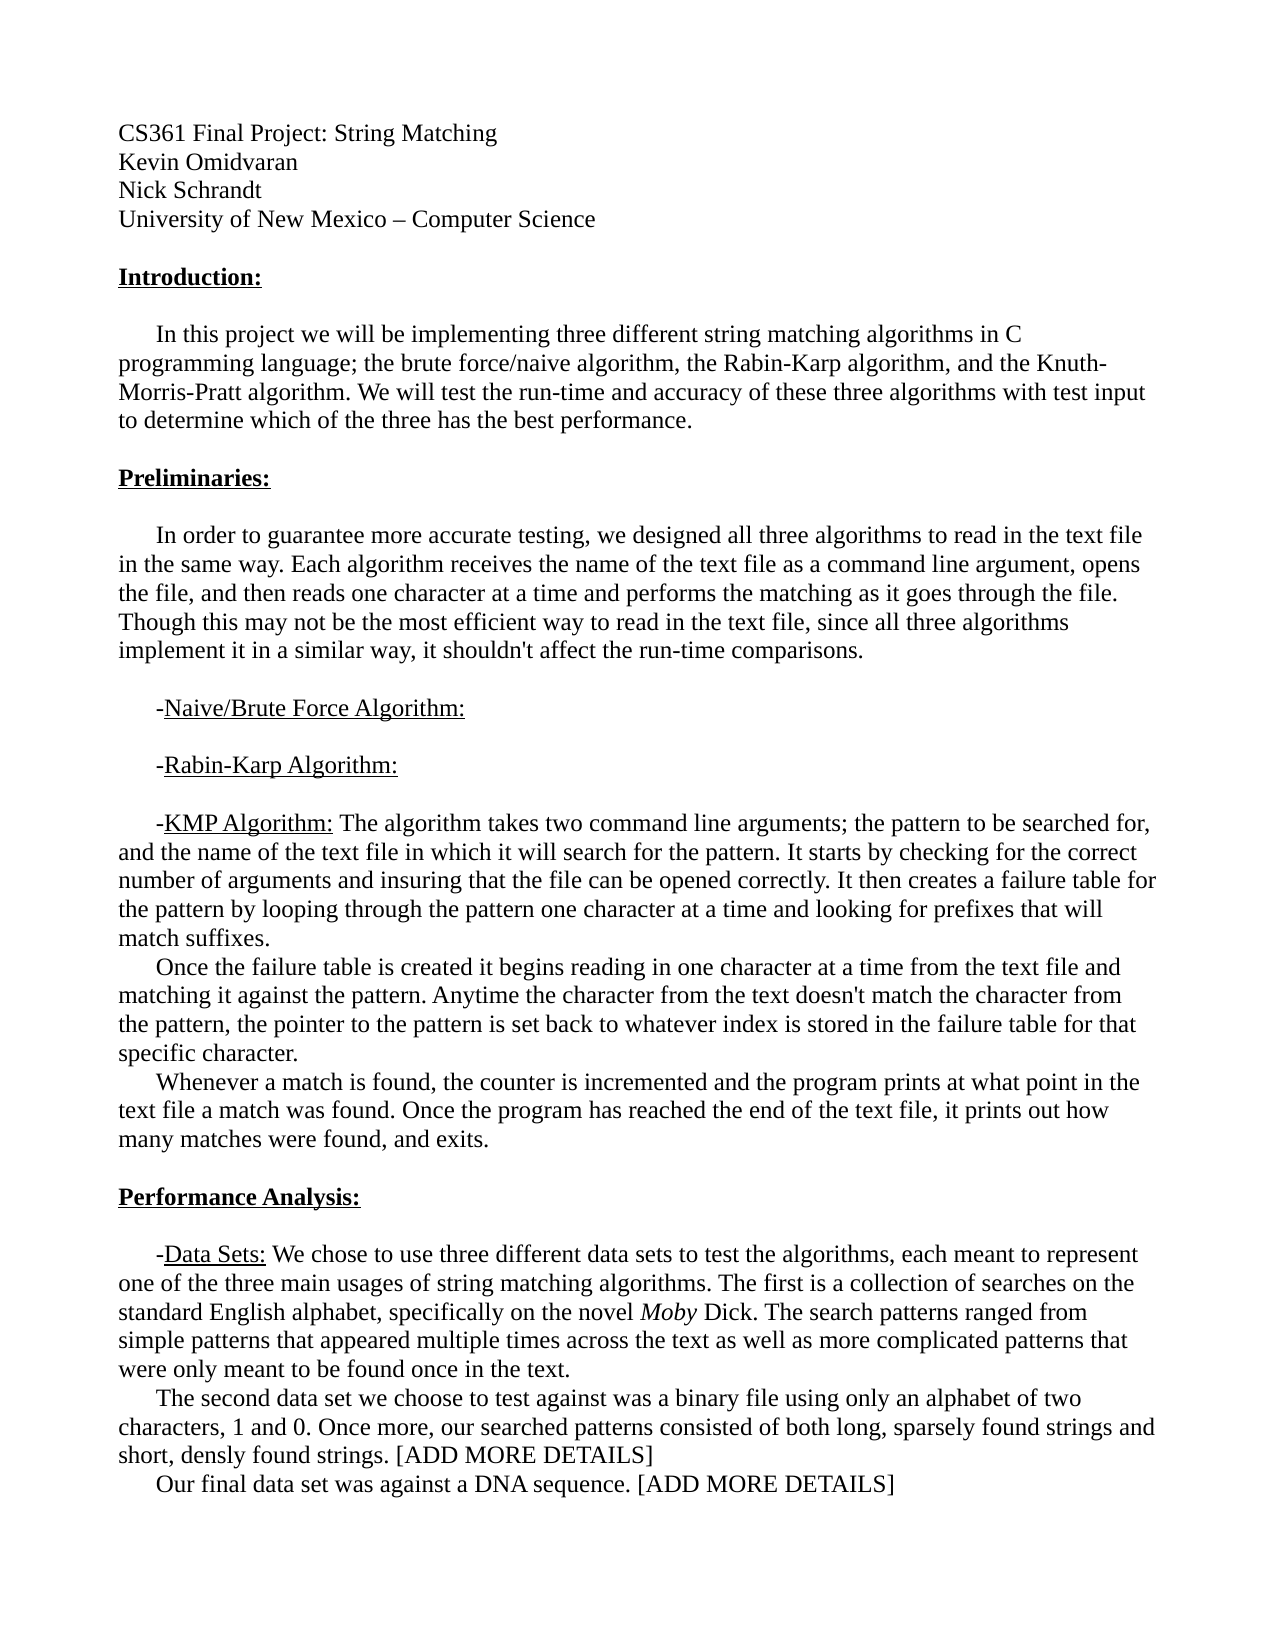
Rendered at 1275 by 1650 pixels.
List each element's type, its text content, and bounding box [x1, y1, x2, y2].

text Introduction: [118, 262, 1157, 291]
text The second data set we choose to test against was a binary file using only an alphabet of two characters, 1 and 0. Once more, our searched patterns consisted of both long, sparsely found strings and short, densly found strings. [ADD MORE DETAILS] [118, 1383, 1157, 1469]
text -Data Sets: We chose to use three different data sets to test the algorithms, each meant to represent one of the three main usages of string matching algorithms. The first is a collection of searches on the standard English alphabet, specifically on the novel Moby Dick. The search patterns ranged from simple patterns that appeared multiple times across the text as well as more complicated patterns that were only meant to be found once in the text. [118, 1239, 1157, 1383]
text -KMP Algorithm: The algorithm takes two command line arguments; the pattern to be searched for, and the name of the text file in which it will search for the pattern. It starts by checking for the correct number of arguments and insuring that the file can be opened correctly. It then creates a failure table for the pattern by looping through the pattern one character at a time and looking for prefixes that will match suffixes. [118, 808, 1157, 952]
text -Rabin-Karp Algorithm: [118, 751, 1157, 779]
text Our final data set was against a DNA sequence. [ADD MORE DETAILS] [118, 1469, 1157, 1498]
text CS361 Final Project: String Matching [118, 118, 1157, 147]
text Preliminaries: [118, 463, 1157, 492]
text University of New Mexico – Computer Science [118, 204, 1157, 233]
text Once the failure table is created it begins reading in one character at a time from the text file and matching it against the pattern. Anytime the character from the text doesn't match the character from the pattern, the pointer to the pattern is set back to whatever index is stored in the failure table for that specific character. [118, 952, 1157, 1067]
text Whenever a match is found, the counter is incremented and the program prints at what point in the text file a match was found. Once the program has reached the end of the text file, it prints out how many matches were found, and exits. [118, 1067, 1157, 1153]
text In this project we will be implementing three different string matching algorithms in C programming language; the brute force/naive algorithm, the Rabin-Karp algorithm, and the Knuth-Morris-Pratt algorithm. We will test the run-time and accuracy of these three algorithms with test input to determine which of the three has the best performance. [118, 319, 1157, 434]
text Kevin Omidvaran [118, 147, 1157, 176]
text Nick Schrandt [118, 176, 1157, 204]
text -Naive/Brute Force Algorithm: [118, 693, 1157, 722]
text Performance Analysis: [118, 1182, 1157, 1211]
text In order to guarantee more accurate testing, we designed all three algorithms to read in the text file in the same way. Each algorithm receives the name of the text file as a command line argument, opens the file, and then reads one character at a time and performs the matching as it goes through the file. Though this may not be the most efficient way to read in the text file, since all three algorithms implement it in a similar way, it shouldn't affect the run-time comparisons. [118, 521, 1157, 664]
